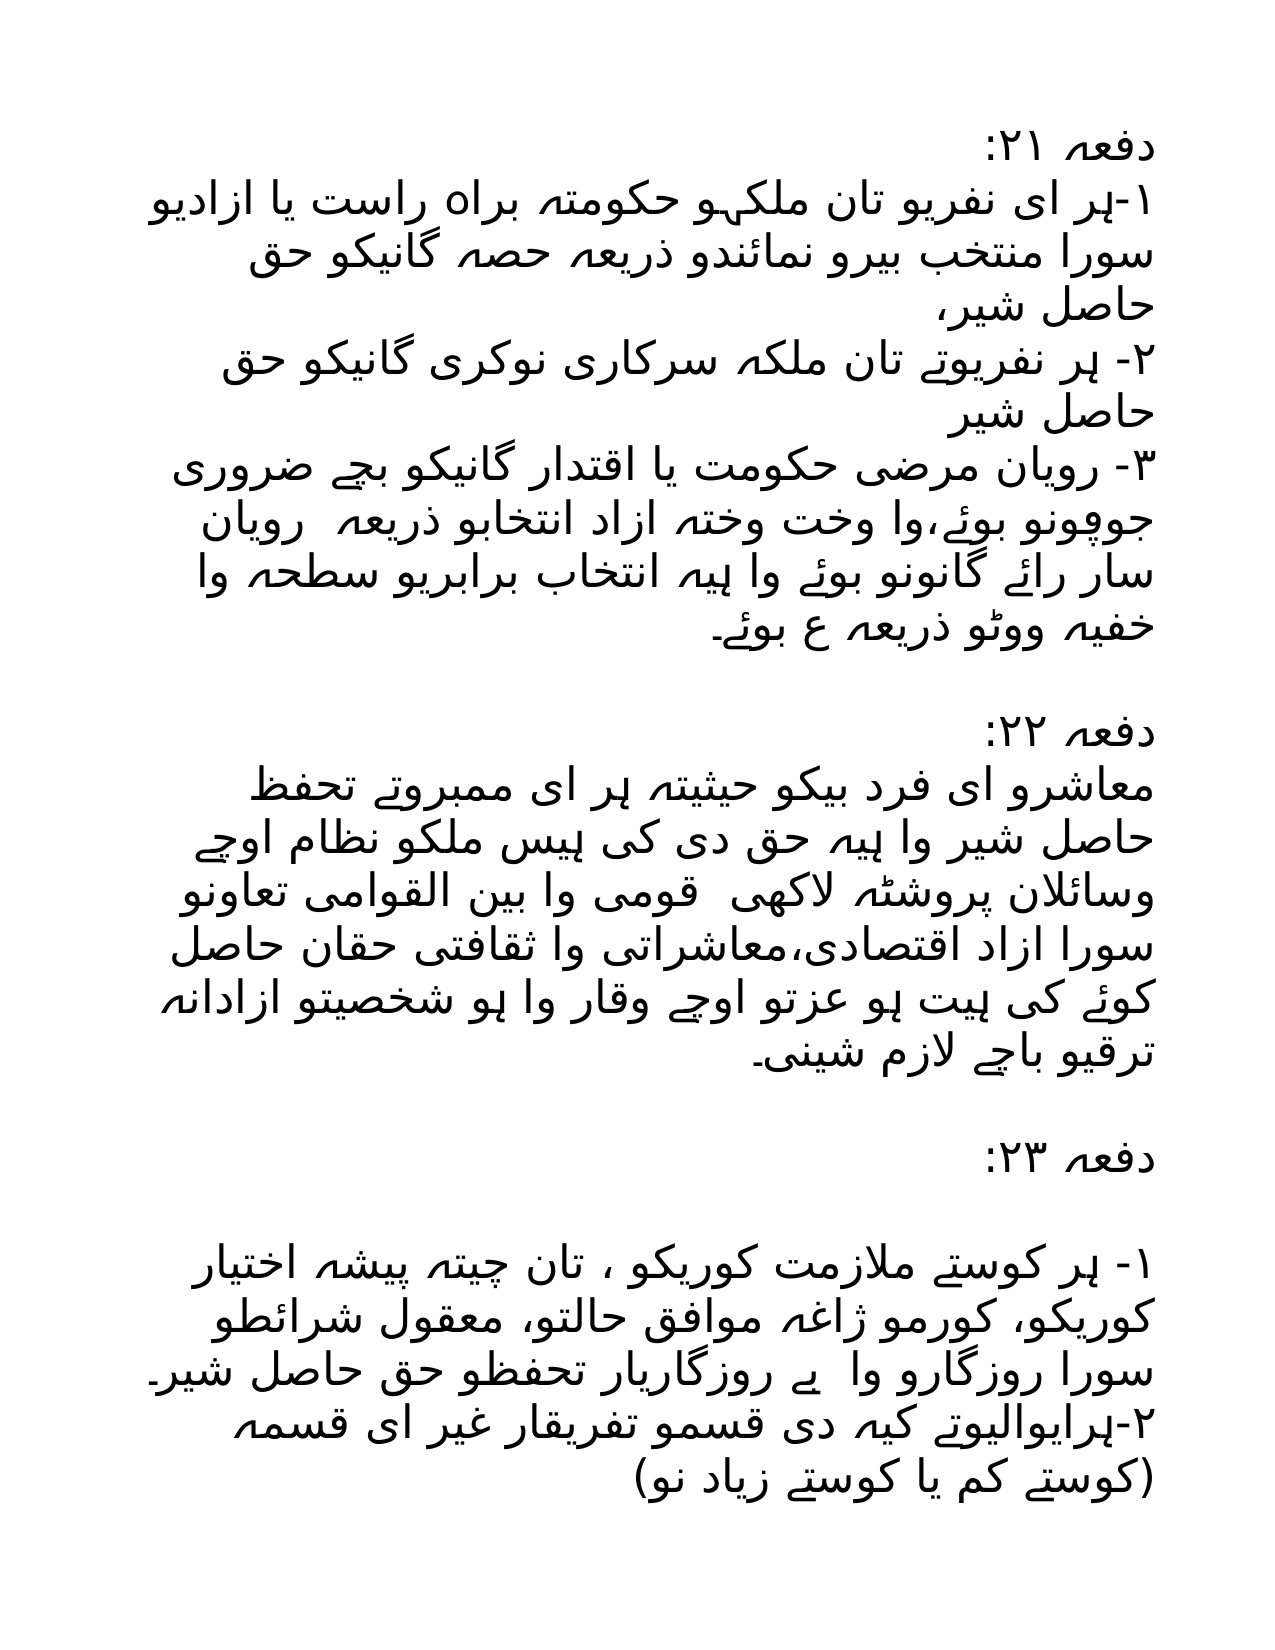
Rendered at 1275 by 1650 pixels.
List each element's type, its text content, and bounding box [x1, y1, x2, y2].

text ۱- ہر کوستے ملازمت کوریکو ، تان چیتہ پیشہ اختیار کوریکو، کورمو ژاغہ موافق حالتو، معقول شرائطو سورا روزگارو وا بے روزگاریار تحفظو حق حاصل شیر۔ [118, 1236, 1157, 1396]
text دفعہ ۲۲: [118, 704, 1157, 757]
text ۱-ہر ای نفریو تان ملکہو حکومتہ براہ راست یا ازادیو سورا منتخب بیرو نمائندو ذریعہ حصہ گانیکو حق حاصل شیر، [118, 171, 1157, 331]
text دفعہ ۲۱: [118, 118, 1157, 171]
text ۲-ہرایوالیوتے کیہ دی قسمو تفریقار غیر ای قسمہ (کوستے کم یا کوستے زیاد نو) [118, 1396, 1157, 1503]
text معاشرو ای فرد بیکو حیثیتہ ہر ای ممبروتے تحفظ حاصل شیر وا ہیہ حق دی کی ہیس ملکو نظام اوچے وسائلان پروشٹہ لاکھی قومی وا بین القوامی تعاونو سورا ازاد اقتصادی،معاشراتی وا ثقافتی حقان حاصل کوئے کی ہیت ہو عزتو اوچے وقار وا ہو شخصیتو ازادانہ ترقیو باچے لازم شینی۔ [118, 757, 1157, 1077]
text ۲- ہر نفریوتے تان ملکہ سرکاری نوکری گانیکو حق حاصل شیر [118, 331, 1157, 438]
text دفعہ ۲۳: [118, 1130, 1157, 1183]
text ۳- رویان مرضی حکومت یا اقتدار گانیکو بچے ضروری جوڥونو بوئے،وا وخت وختہ ازاد انتخابو ذریعہ رویان سار رائے گانونو بوئے وا ہیہ انتخاب برابریو سطحہ وا خفیہ ووٹو ذریعہ ع بوئے۔ [118, 438, 1157, 651]
